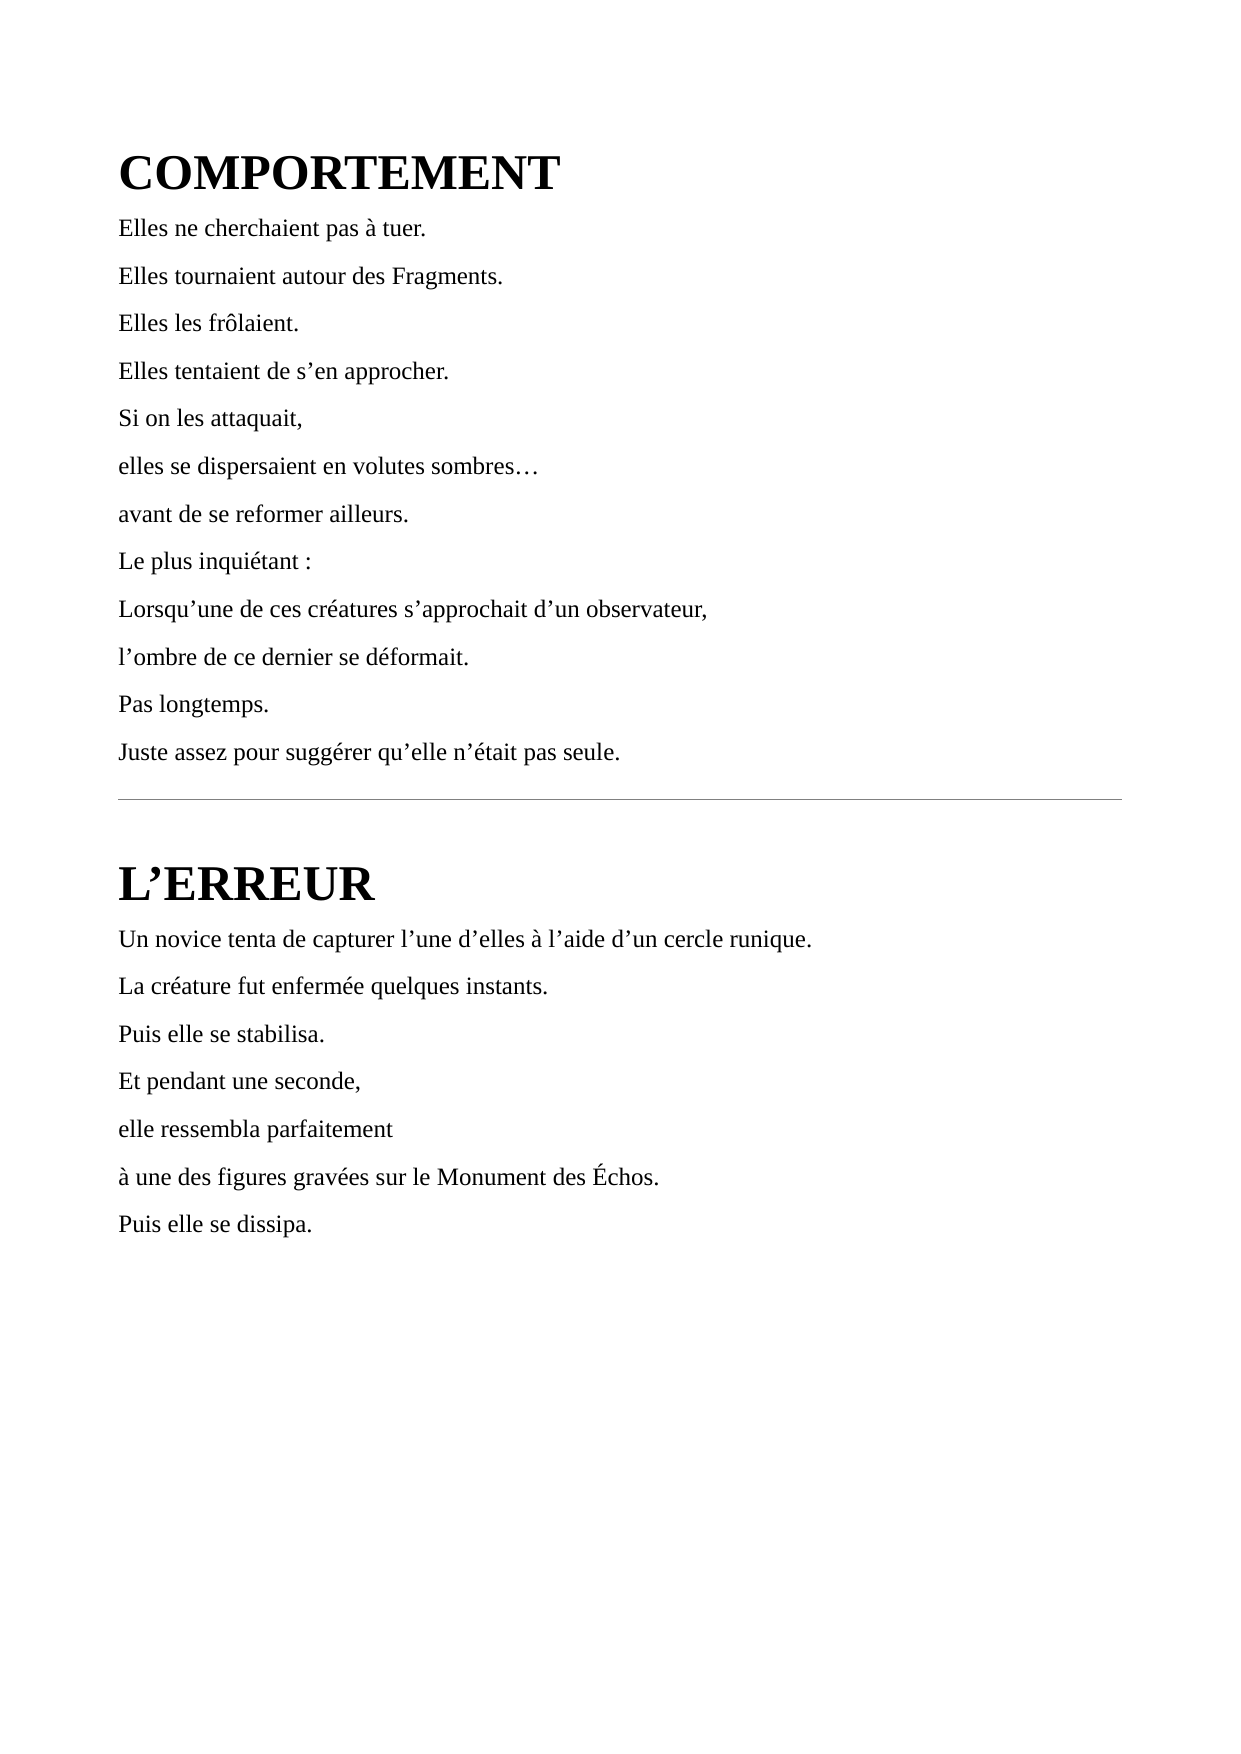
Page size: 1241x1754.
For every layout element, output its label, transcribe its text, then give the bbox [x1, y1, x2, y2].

text Puis elle se stabilisa. [118, 1019, 1122, 1048]
text elle ressembla parfaitement [118, 1114, 1122, 1143]
text avant de se reformer ailleurs. [118, 499, 1122, 527]
text Puis elle se dissipa. [118, 1209, 1122, 1238]
text elles se dispersaient en volutes sombres… [118, 451, 1122, 480]
text La créature fut enfermée quelques instants. [118, 971, 1122, 1000]
subtitle L’ERREUR [118, 854, 1122, 911]
subtitle COMPORTEMENT [118, 143, 1122, 201]
text Et pendant une seconde, [118, 1066, 1122, 1095]
text Le plus inquiétant : [118, 546, 1122, 575]
text à une des figures gravées sur le Monument des Échos. [118, 1162, 1122, 1190]
text Si on les attaquait, [118, 403, 1122, 432]
text Elles tentaient de s’en approcher. [118, 356, 1122, 385]
text Lorsqu’une de ces créatures s’approchait d’un observateur, [118, 594, 1122, 623]
text Un novice tenta de capturer l’une d’elles à l’aide d’un cercle runique. [118, 924, 1122, 952]
text l’ombre de ce dernier se déformait. [118, 642, 1122, 670]
text Juste assez pour suggérer qu’elle n’était pas seule. [118, 737, 1122, 766]
text Elles tournaient autour des Fragments. [118, 261, 1122, 289]
text Elles ne cherchaient pas à tuer. [118, 213, 1122, 242]
text Elles les frôlaient. [118, 308, 1122, 337]
text Pas longtemps. [118, 689, 1122, 718]
